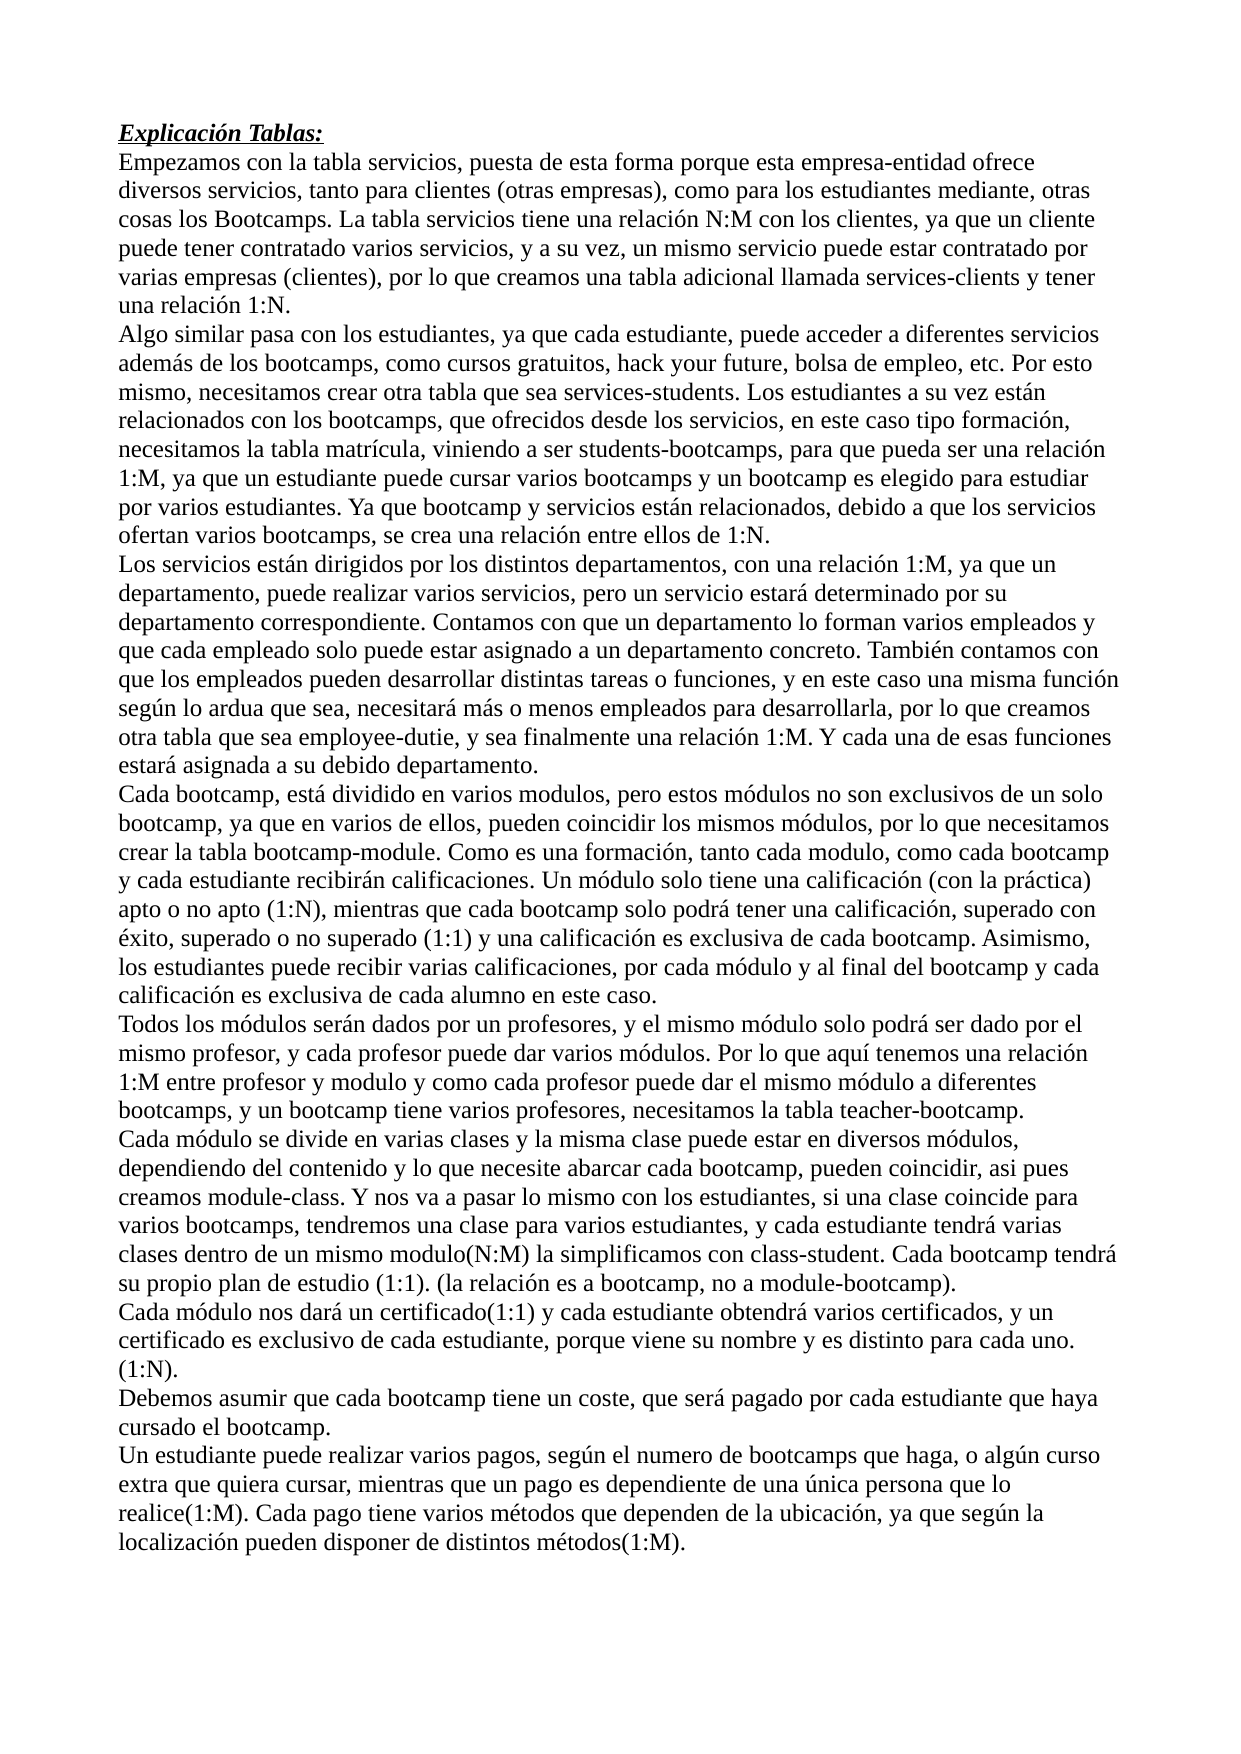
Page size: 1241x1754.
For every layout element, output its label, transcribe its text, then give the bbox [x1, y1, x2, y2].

text Los servicios están dirigidos por los distintos departamentos, con una relación 1:M, ya que un departamento, puede realizar varios servicios, pero un servicio estará determinado por su departamento correspondiente. Contamos con que un departamento lo forman varios empleados y que cada empleado solo puede estar asignado a un departamento concreto. También contamos con que los empleados pueden desarrollar distintas tareas o funciones, y en este caso una misma función según lo ardua que sea, necesitará más o menos empleados para desarrollarla, por lo que creamos otra tabla que sea employee-dutie, y sea finalmente una relación 1:M. Y cada una de esas funciones estará asignada a su debido departamento. [118, 549, 1122, 779]
text Algo similar pasa con los estudiantes, ya que cada estudiante, puede acceder a diferentes servicios además de los bootcamps, como cursos gratuitos, hack your future, bolsa de empleo, etc. Por esto mismo, necesitamos crear otra tabla que sea services-students. Los estudiantes a su vez están relacionados con los bootcamps, que ofrecidos desde los servicios, en este caso tipo formación, necesitamos la tabla matrícula, viniendo a ser students-bootcamps, para que pueda ser una relación 1:M, ya que un estudiante puede cursar varios bootcamps y un bootcamp es elegido para estudiar por varios estudiantes. Ya que bootcamp y servicios están relacionados, debido a que los servicios ofertan varios bootcamps, se crea una relación entre ellos de 1:N. [118, 319, 1122, 549]
text Debemos asumir que cada bootcamp tiene un coste, que será pagado por cada estudiante que haya cursado el bootcamp. [118, 1383, 1122, 1441]
text Un estudiante puede realizar varios pagos, según el numero de bootcamps que haga, o algún curso extra que quiera cursar, mientras que un pago es dependiente de una única persona que lo realice(1:M). Cada pago tiene varios métodos que dependen de la ubicación, ya que según la localización pueden disponer de distintos métodos(1:M). [118, 1441, 1122, 1556]
text Cada bootcamp, está dividido en varios modulos, pero estos módulos no son exclusivos de un solo bootcamp, ya que en varios de ellos, pueden coincidir los mismos módulos, por lo que necesitamos crear la tabla bootcamp-module. Como es una formación, tanto cada modulo, como cada bootcamp y cada estudiante recibirán calificaciones. Un módulo solo tiene una calificación (con la práctica) apto o no apto (1:N), mientras que cada bootcamp solo podrá tener una calificación, superado con éxito, superado o no superado (1:1) y una calificación es exclusiva de cada bootcamp. Asimismo, los estudiantes puede recibir varias calificaciones, por cada módulo y al final del bootcamp y cada calificación es exclusiva de cada alumno en este caso. [118, 779, 1122, 1009]
text Explicación Tablas: [118, 118, 1122, 147]
text Empezamos con la tabla servicios, puesta de esta forma porque esta empresa-entidad ofrece diversos servicios, tanto para clientes (otras empresas), como para los estudiantes mediante, otras cosas los Bootcamps. La tabla servicios tiene una relación N:M con los clientes, ya que un cliente puede tener contratado varios servicios, y a su vez, un mismo servicio puede estar contratado por varias empresas (clientes), por lo que creamos una tabla adicional llamada services-clients y tener una relación 1:N. [118, 147, 1122, 319]
text Cada módulo se divide en varias clases y la misma clase puede estar en diversos módulos, dependiendo del contenido y lo que necesite abarcar cada bootcamp, pueden coincidir, asi pues creamos module-class. Y nos va a pasar lo mismo con los estudiantes, si una clase coincide para varios bootcamps, tendremos una clase para varios estudiantes, y cada estudiante tendrá varias clases dentro de un mismo modulo(N:M) la simplificamos con class-student. Cada bootcamp tendrá su propio plan de estudio (1:1). (la relación es a bootcamp, no a module-bootcamp). [118, 1124, 1122, 1297]
text Todos los módulos serán dados por un profesores, y el mismo módulo solo podrá ser dado por el mismo profesor, y cada profesor puede dar varios módulos. Por lo que aquí tenemos una relación 1:M entre profesor y modulo y como cada profesor puede dar el mismo módulo a diferentes bootcamps, y un bootcamp tiene varios profesores, necesitamos la tabla teacher-bootcamp. [118, 1009, 1122, 1124]
text Cada módulo nos dará un certificado(1:1) y cada estudiante obtendrá varios certificados, y un certificado es exclusivo de cada estudiante, porque viene su nombre y es distinto para cada uno. (1:N). [118, 1297, 1122, 1383]
